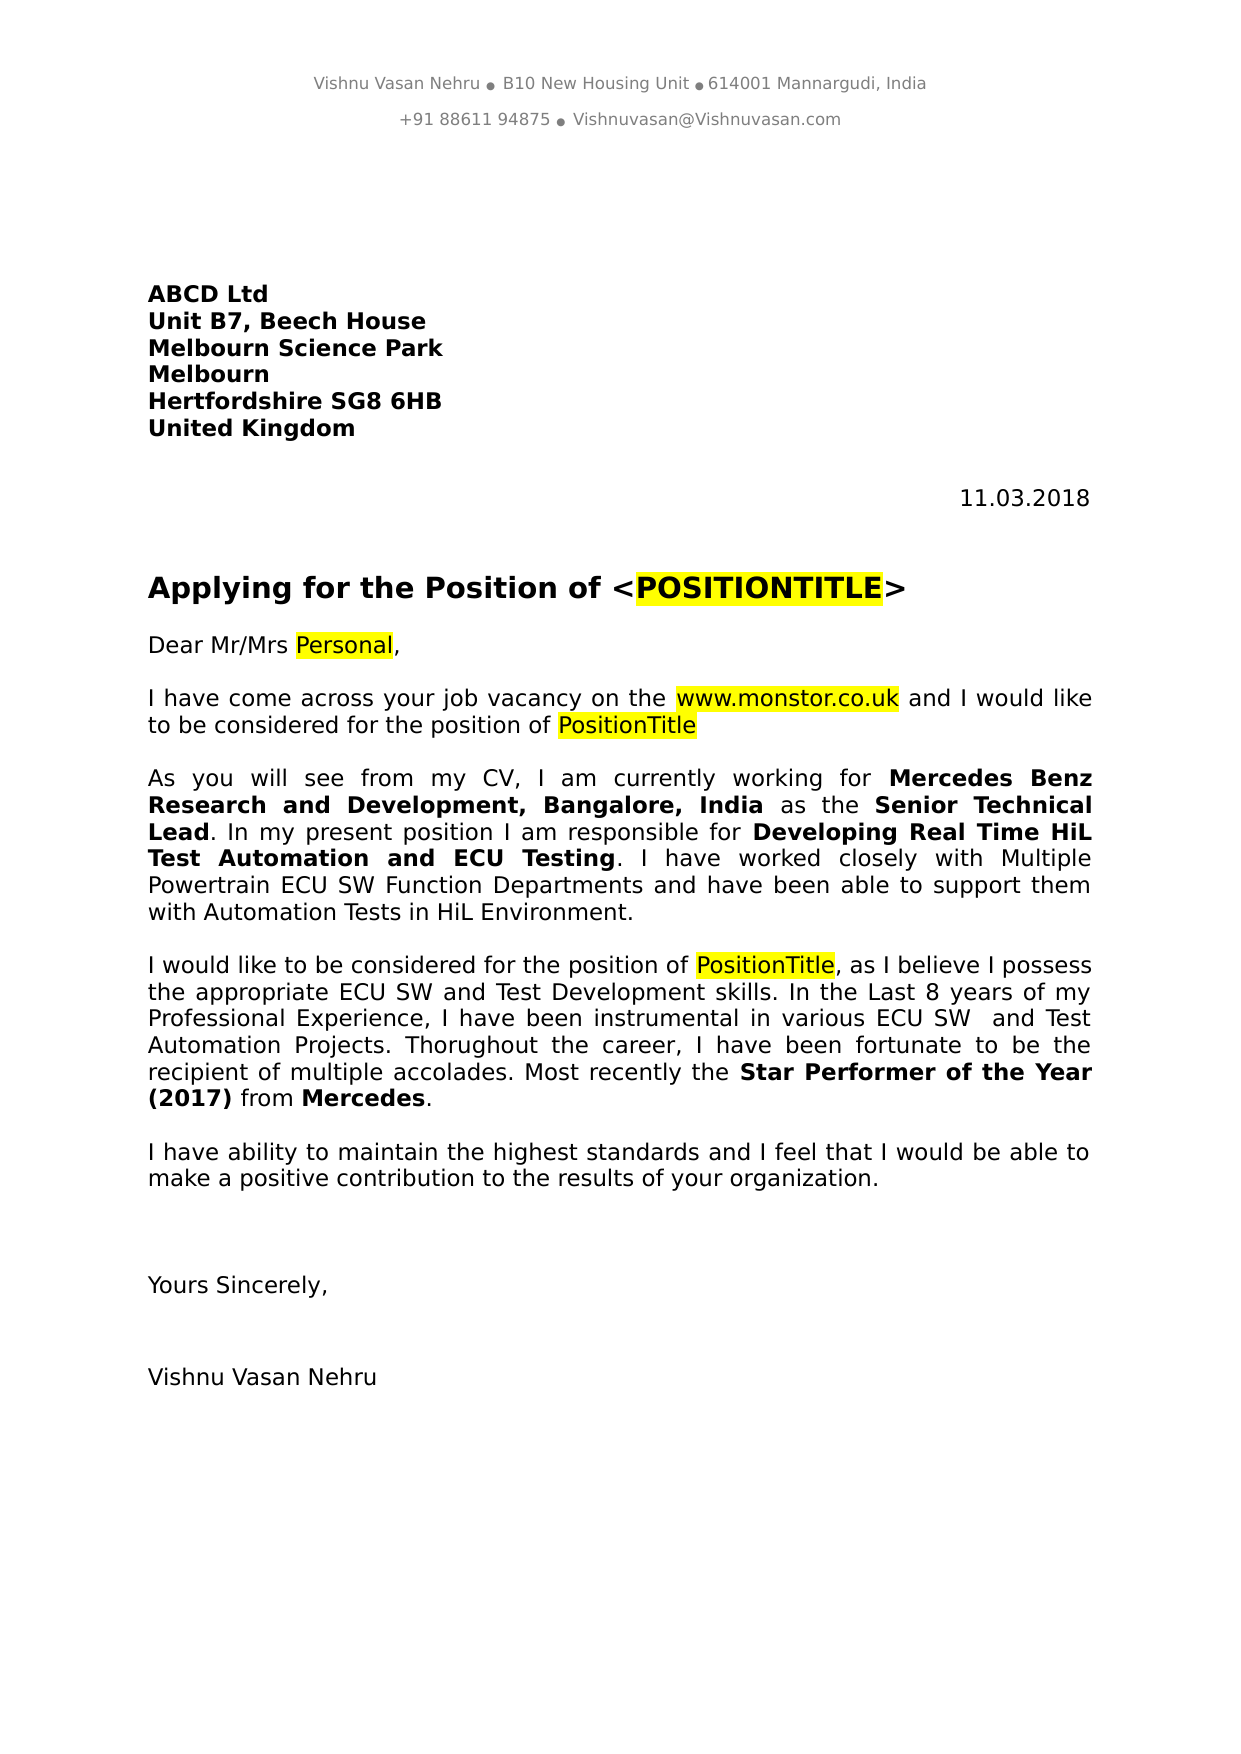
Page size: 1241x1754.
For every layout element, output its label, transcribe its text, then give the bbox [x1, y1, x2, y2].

text I would like to be considered for the position of PositionTitle, as I believe I possess the appropriate ECU SW and Test Development skills. In the Last 8 years of my Professional Experience, I have been instrumental in various ECU SW and Test Automation Projects. Thorughout the career, I have been fortunate to be the recipient of multiple accolades. Most recently the Star Performer of the Year (2017) from Mercedes. [148, 952, 1093, 1112]
text Unit B7, Beech House Melbourn Science Park Melbourn Hertfordshire SG8 6HB United Kingdom [148, 308, 1093, 442]
text Applying for the Position of <POSITIONTITLE> [148, 572, 1093, 606]
text As you will see from my CV, I am currently working for Mercedes Benz Research and Development, Bangalore, India as the Senior Technical Lead. In my present position I am responsible for Developing Real Time HiL Test Automation and ECU Testing. I have worked closely with Multiple Powertrain ECU SW Function Departments and have been able to support them with Automation Tests in HiL Environment. [148, 766, 1093, 926]
text 11.03.2018 [959, 485, 1093, 512]
text Yours Sincerely, [148, 1272, 1093, 1299]
text ABCD Ltd [148, 282, 1093, 308]
text I have come across your job vacancy on the www.monstor.co.uk and I would like to be considered for the position of PositionTitle [148, 686, 1093, 739]
text Vishnu Vasan Nehru [148, 1364, 1093, 1391]
text I have ability to maintain the highest standards and I feel that I would be able to make a positive contribution to the results of your organization. [148, 1139, 1093, 1192]
text Dear Mr/Mrs Personal, [148, 632, 1093, 659]
